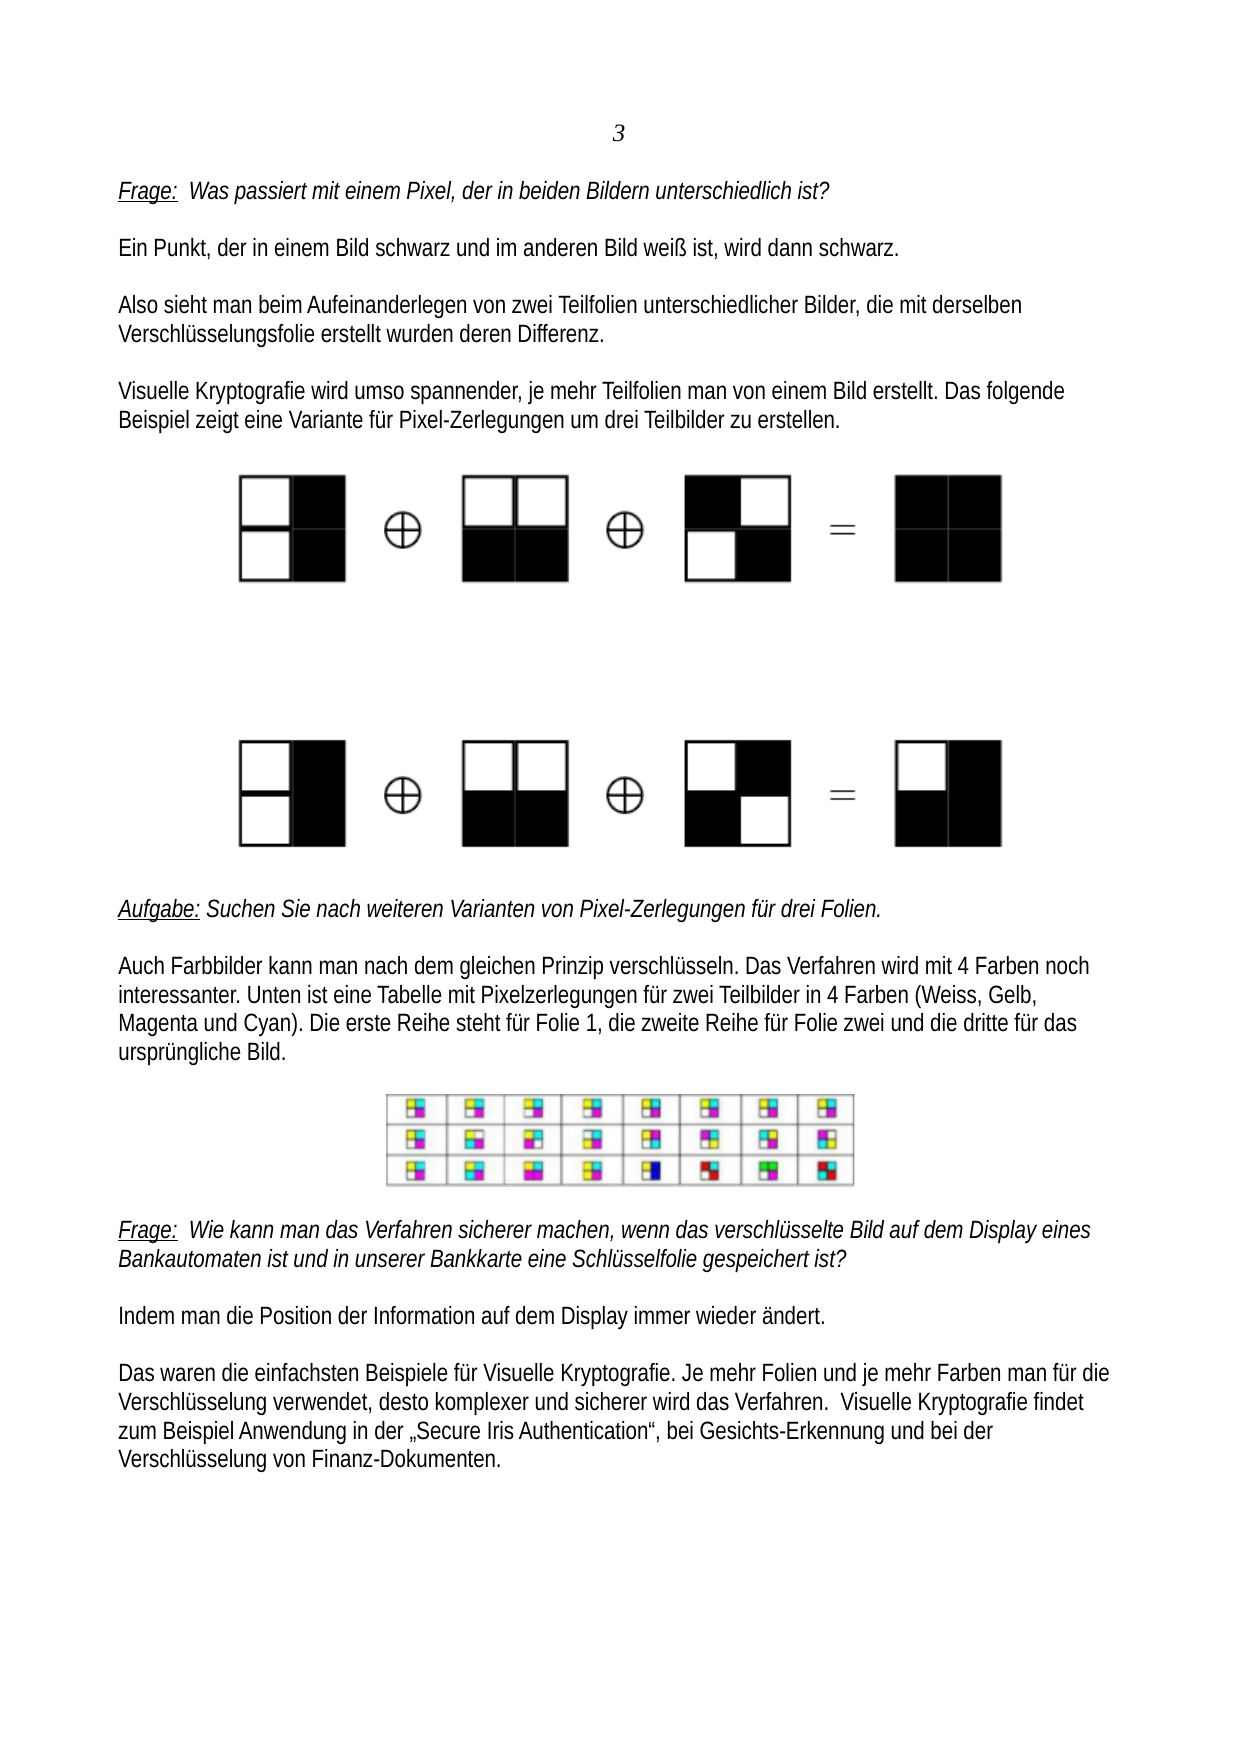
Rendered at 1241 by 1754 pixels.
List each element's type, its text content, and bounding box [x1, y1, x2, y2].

text Ein Punkt, der in einem Bild schwarz und im anderen Bild weiß ist, wird dann schwarz. [118, 233, 1122, 262]
picture [385, 1094, 855, 1187]
text Frage: Wie kann man das Verfahren sicherer machen, wenn das verschlüsselte Bild auf dem Display eines Bankautomaten ist und in unserer Bankkarte eine Schlüsselfolie gespeichert ist? [118, 1215, 1122, 1272]
picture [225, 462, 1015, 866]
text Auch Farbbilder kann man nach dem gleichen Prinzip verschlüsseln. Das Verfahren wird mit 4 Farben noch interessanter. Unten ist eine Tabelle mit Pixelzerlegungen für zwei Teilbilder in 4 Farben (Weiss, Gelb, Magenta und Cyan). Die erste Reihe steht für Folie 1, die zweite Reihe für Folie zwei und die dritte für das ursprüngliche Bild. [118, 951, 1122, 1066]
text Das waren die einfachsten Beispiele für Visuelle Kryptografie. Je mehr Folien und je mehr Farben man für die Verschlüsselung verwendet, desto komplexer und sicherer wird das Verfahren. Visuelle Kryptografie findet zum Beispiel Anwendung in der „Secure Iris Authentication“, bei Gesichts-Erkennung und bei der Verschlüsselung von Finanz-Dokumenten. [118, 1358, 1122, 1473]
text Frage: Was passiert mit einem Pixel, der in beiden Bildern unterschiedlich ist? [118, 176, 1122, 204]
text Visuelle Kryptografie wird umso spannender, je mehr Teilfolien man von einem Bild erstellt. Das folgende Beispiel zeigt eine Variante für Pixel-Zerlegungen um drei Teilbilder zu erstellen. [118, 376, 1122, 433]
text 2 [118, 118, 1122, 147]
text Also sieht man beim Aufeinanderlegen von zwei Teilfolien unterschiedlicher Bilder, die mit derselben Verschlüsselungsfolie erstellt wurden deren Differenz. [118, 290, 1122, 347]
text Indem man die Position der Information auf dem Display immer wieder ändert. [118, 1301, 1122, 1330]
text Aufgabe: Suchen Sie nach weiteren Varianten von Pixel-Zerlegungen für drei Folien. [118, 894, 1122, 922]
